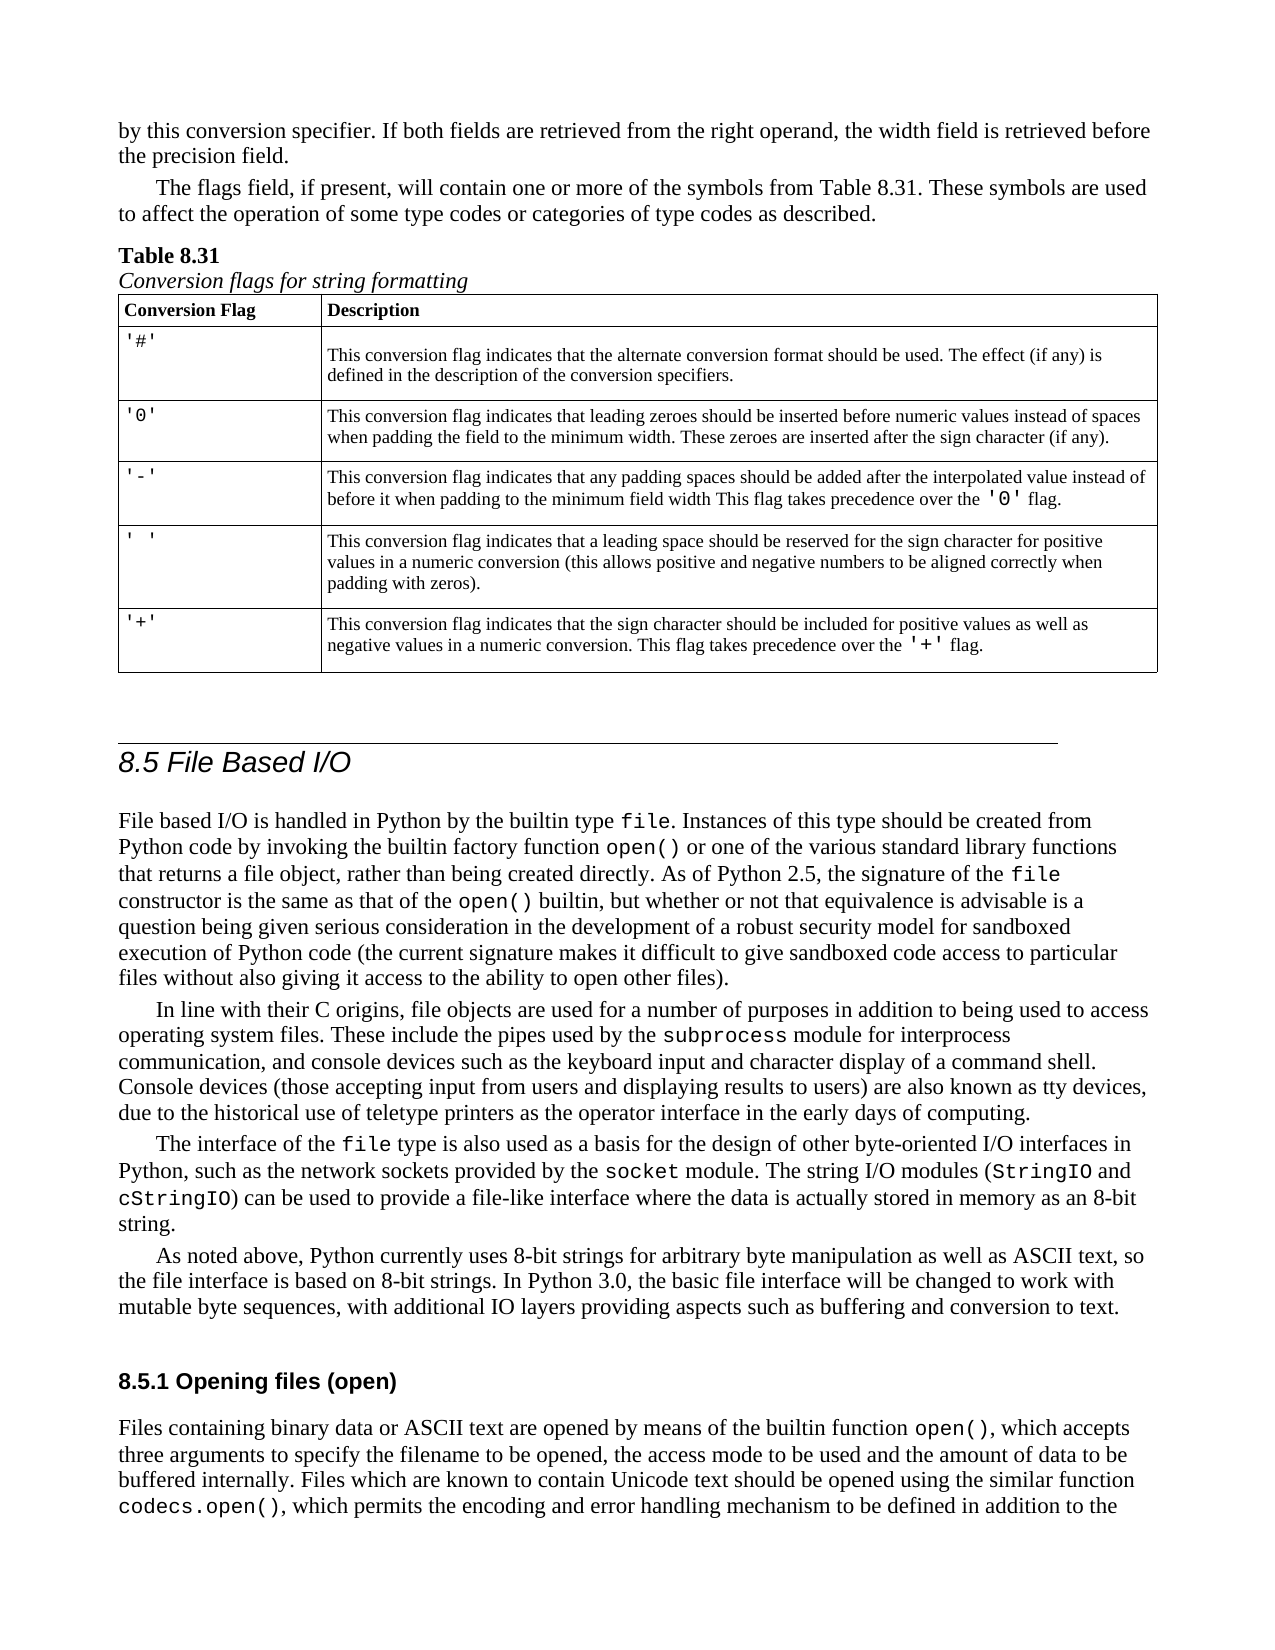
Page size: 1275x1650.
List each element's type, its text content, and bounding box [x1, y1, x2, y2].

subtitle 8.5 File Based I/O [118, 744, 1058, 778]
table_cell '0' [119, 401, 321, 461]
table_cell This conversion flag indicates that leading zeroes should be inserted before numeric values instead of spaces when padding the field to the minimum width. These zeroes are inserted after the sign character (if any). [322, 401, 1157, 461]
text As noted above, Python currently uses 8-bit strings for arbitrary byte manipulation as well as ASCII text, so the file interface is based on 8-bit strings. In Python 3.0, the basic file interface will be changed to work with mutable byte sequences, with additional IO layers providing aspects such as buffering and conversion to text. [118, 1243, 1157, 1319]
text Files containing binary data or ASCII text are opened by means of the builtin function open(), which accepts three arguments to specify the filename to be opened, the access mode to be used and the amount of data to be buffered internally. Files which are known to contain Unicode text should be opened using the similar function codecs.open(), which permits the encoding and error handling mechanism to be defined in addition to the [118, 1415, 1157, 1519]
text The flags field, if present, will contain one or more of the symbols from Table 8.31. These symbols are used to affect the operation of some type codes or categories of type codes as described. [118, 175, 1157, 226]
text Table 8.31 [118, 243, 1157, 268]
text Conversion flags for string formatting [118, 268, 1157, 293]
table_cell '#' [119, 327, 321, 400]
subtitle 8.5.1 Opening files (open) [118, 1363, 1157, 1394]
table_cell ' ' [119, 526, 321, 607]
table_cell This conversion flag indicates that the alternate conversion format should be used. The effect (if any) is defined in the description of the conversion specifiers. [322, 327, 1157, 400]
text In line with their C origins, file objects are used for a number of purposes in addition to being used to access operating system files. These include the pipes used by the subprocess module for interprocess communication, and console devices such as the keyboard input and character display of a command shell. Console devices (those accepting input from users and displaying results to users) are also known as tty devices, due to the historical use of teletype printers as the operator interface in the early days of computing. [118, 997, 1157, 1125]
table_cell This conversion flag indicates that a leading space should be reserved for the sign character for positive values in a numeric conversion (this allows positive and negative numbers to be aligned correctly when padding with zeros). [322, 526, 1157, 607]
table_cell This conversion flag indicates that the sign character should be included for positive values as well as negative values in a numeric conversion. This flag takes precedence over the '+' flag. [322, 609, 1157, 672]
text by this conversion specifier. If both fields are retrieved from the right operand, the width field is retrieved before the precision field. [118, 118, 1157, 169]
table_header Description [322, 295, 1157, 326]
table_cell This conversion flag indicates that any padding spaces should be added after the interpolated value instead of before it when padding to the minimum field width This flag takes precedence over the '0' flag. [322, 462, 1157, 525]
table_cell '-' [119, 462, 321, 525]
table_header Conversion Flag [119, 295, 321, 326]
text File based I/O is handled in Python by the builtin type file. Instances of this type should be created from Python code by invoking the builtin factory function open() or one of the various standard library functions that returns a file object, rather than being created directly. As of Python 2.5, the signature of the file constructor is the same as that of the open() builtin, but whether or not that equivalence is advisable is a question being given serious consideration in the development of a robust security model for sandboxed execution of Python code (the current signature makes it difficult to give sandboxed code access to particular files without also giving it access to the ability to open other files). [118, 808, 1157, 991]
table_cell '+' [119, 609, 321, 672]
text The interface of the file type is also used as a basis for the design of other byte-oriented I/O interfaces in Python, such as the network sockets provided by the socket module. The string I/O modules (StringIO and cStringIO) can be used to provide a file-like interface where the data is actually stored in memory as an 8-bit string. [118, 1131, 1157, 1237]
